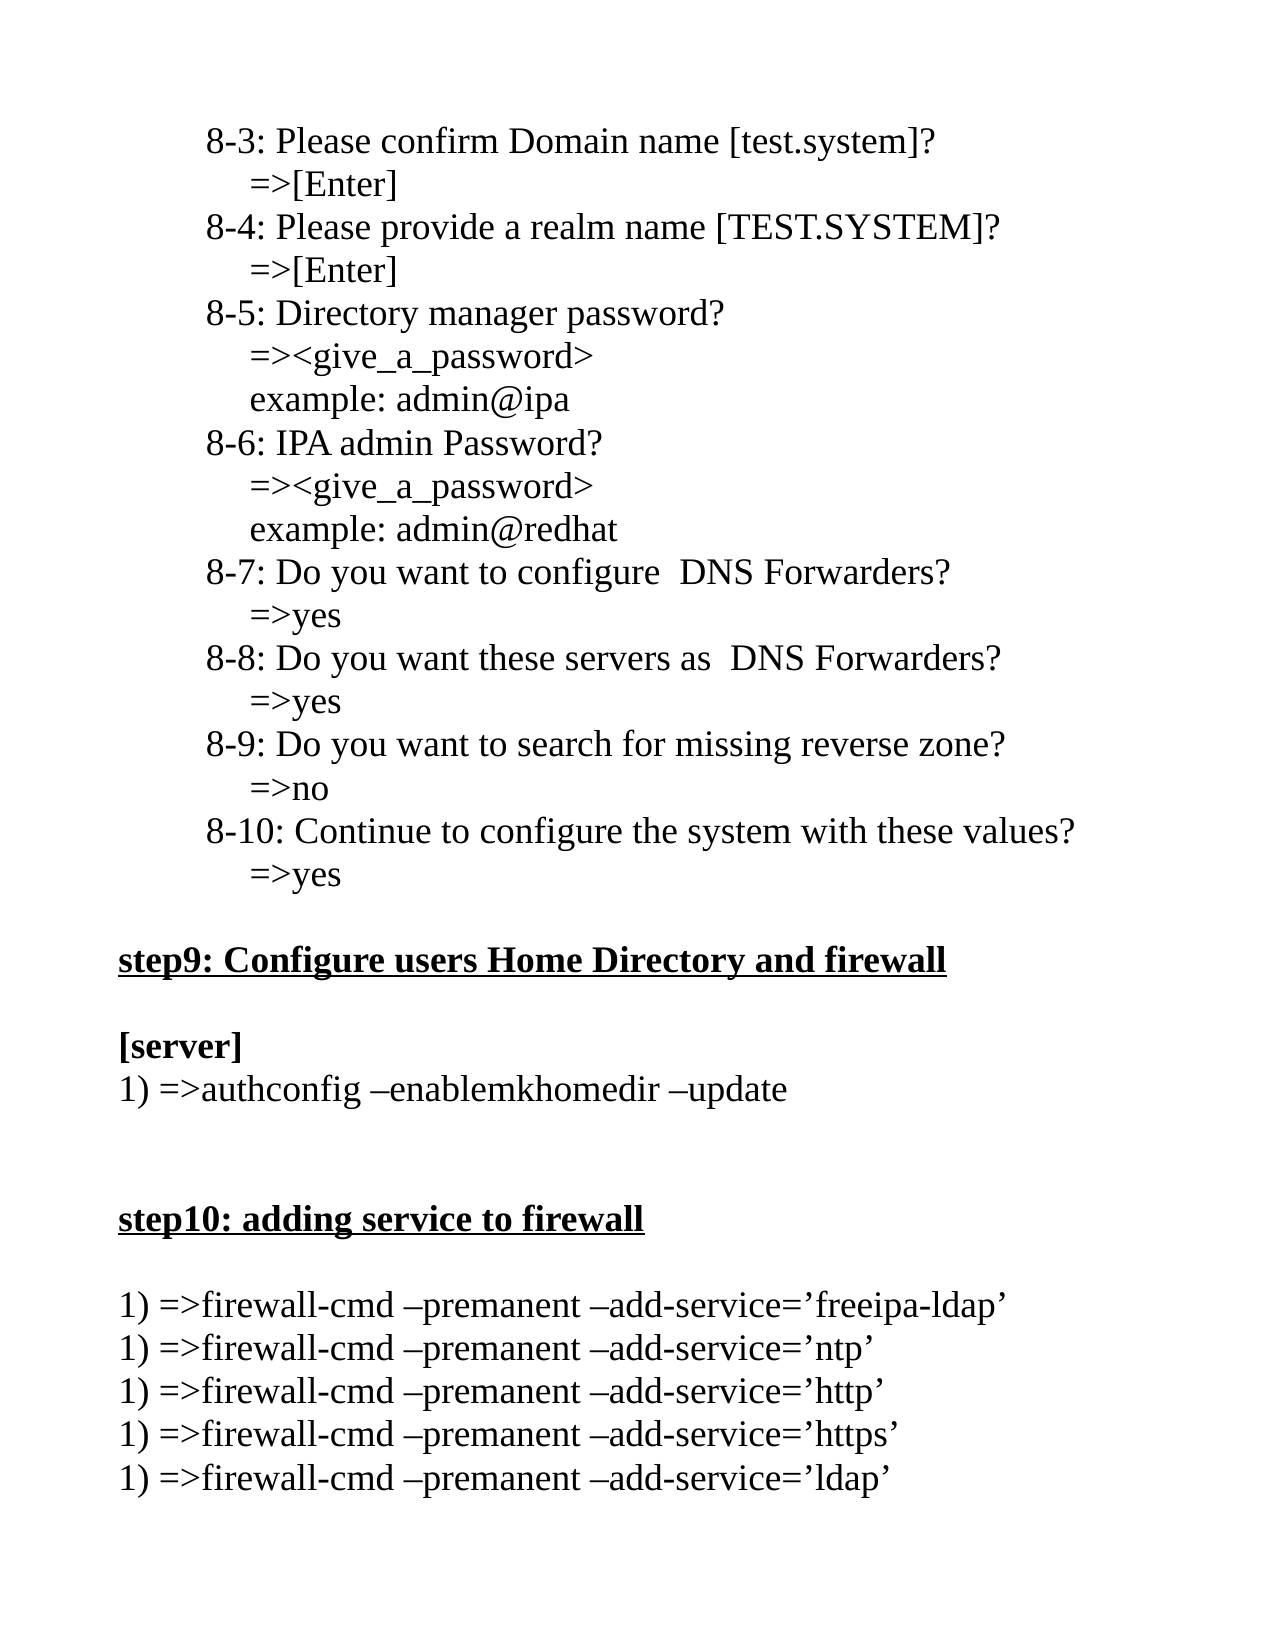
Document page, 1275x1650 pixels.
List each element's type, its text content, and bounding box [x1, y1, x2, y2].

text [server] [118, 1024, 1157, 1067]
text 1) =>firewall-cmd –premanent –add-service=’ldap’ [118, 1455, 1157, 1498]
text 8-7: Do you want to configure DNS Forwarders? [118, 549, 1157, 592]
text =>yes [118, 679, 1157, 722]
text 8-9: Do you want to search for missing reverse zone? [118, 722, 1157, 765]
text 8-3: Please confirm Domain name [test.system]? [118, 118, 1157, 161]
text 8-8: Do you want these servers as DNS Forwarders? [118, 636, 1157, 679]
text 8-4: Please provide a realm name [TEST.SYSTEM]? [118, 204, 1157, 247]
text =><give_a_password> [118, 334, 1157, 377]
text 1) =>firewall-cmd –premanent –add-service=’https’ [118, 1412, 1157, 1455]
text 1) =>firewall-cmd –premanent –add-service=’http’ [118, 1369, 1157, 1412]
text example: admin@ipa [118, 377, 1157, 420]
text example: admin@redhat [118, 506, 1157, 549]
text =>yes [118, 592, 1157, 636]
text =>[Enter] [118, 247, 1157, 291]
text step10: adding service to firewall [118, 1196, 1157, 1239]
text =>[Enter] [118, 161, 1157, 204]
text 1) =>firewall-cmd –premanent –add-service=’freeipa-ldap’ [118, 1282, 1157, 1326]
text 8-6: IPA admin Password? [118, 420, 1157, 463]
text 1) =>authconfig –enablemkhomedir –update [118, 1067, 1157, 1110]
text =><give_a_password> [118, 463, 1157, 506]
text step9: Configure users Home Directory and firewall [118, 937, 1157, 981]
text 8-10: Continue to configure the system with these values? [118, 808, 1157, 851]
text 1) =>firewall-cmd –premanent –add-service=’ntp’ [118, 1326, 1157, 1369]
text =>no [118, 765, 1157, 808]
text 8-5: Directory manager password? [118, 291, 1157, 334]
text =>yes [118, 851, 1157, 894]
